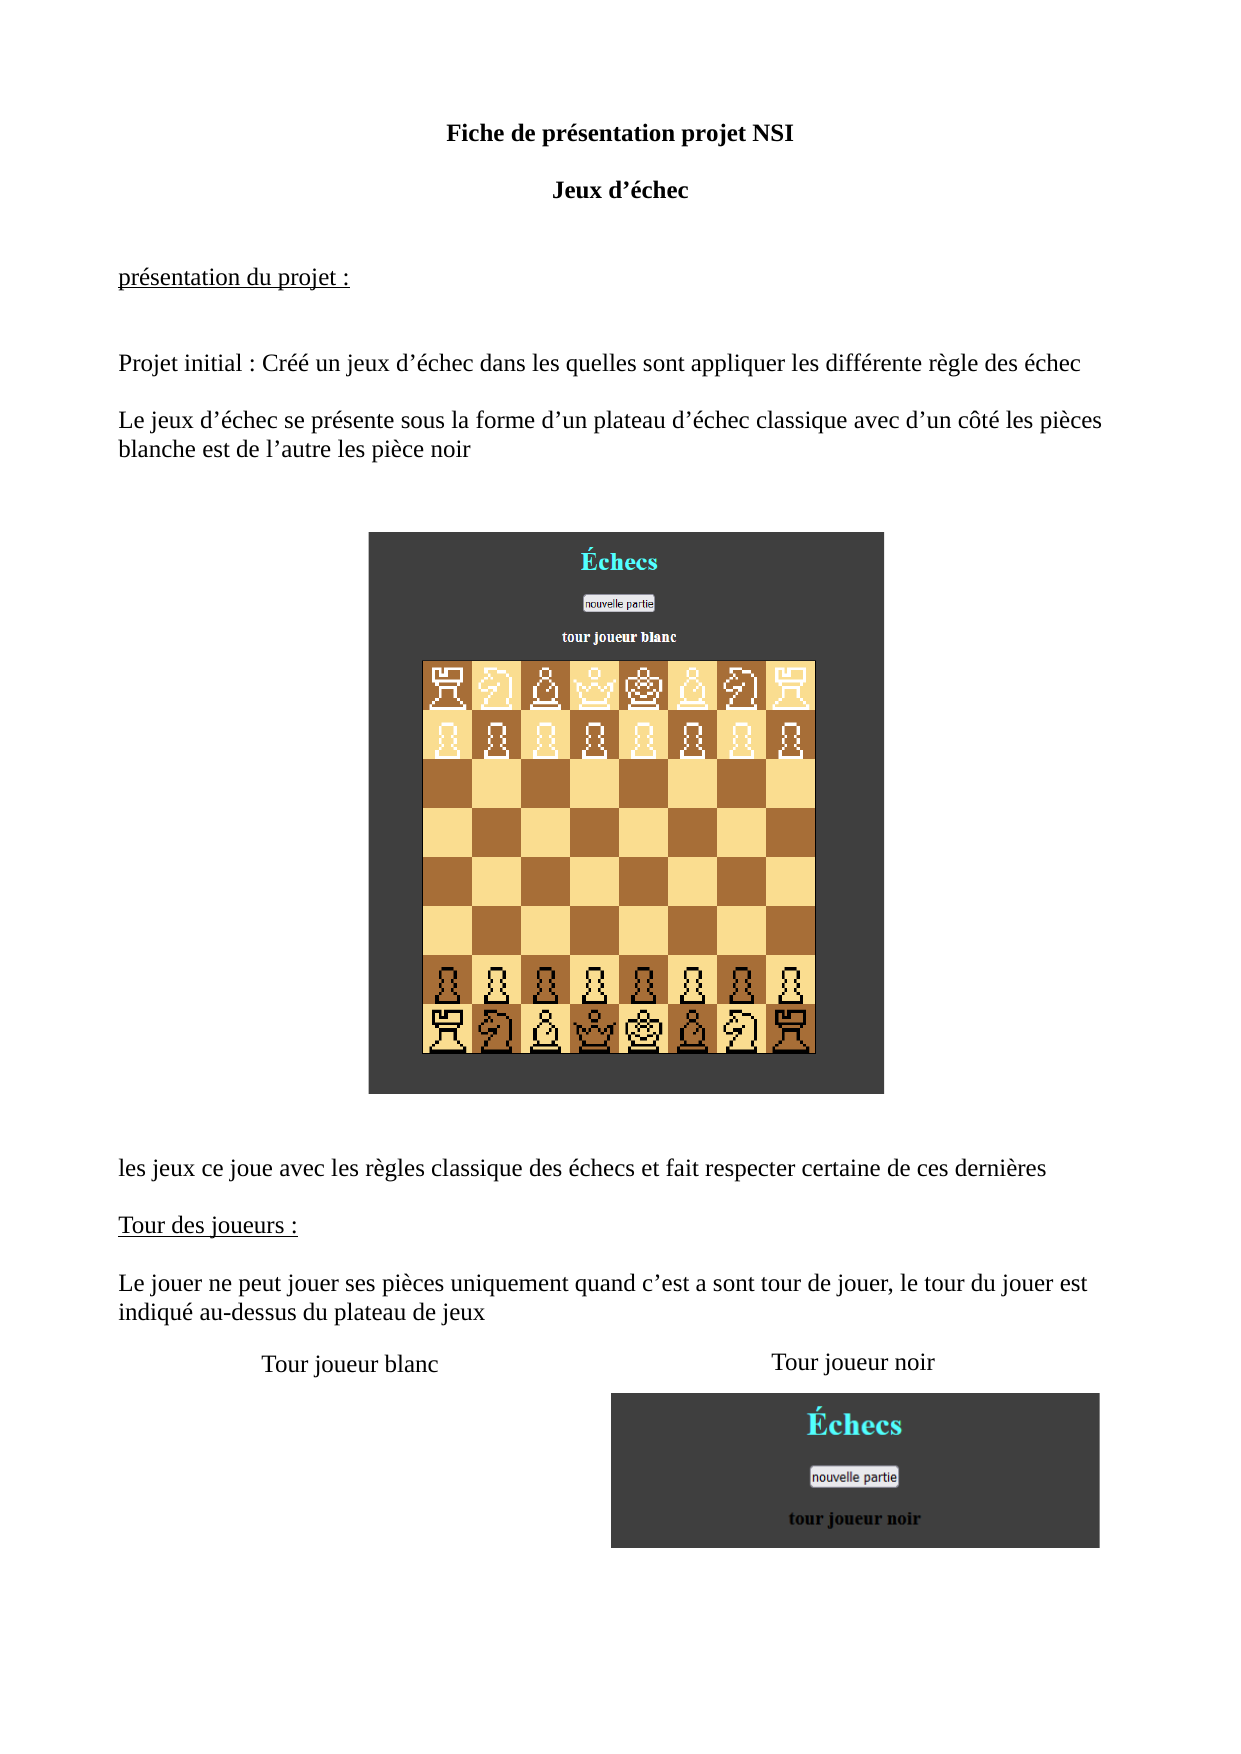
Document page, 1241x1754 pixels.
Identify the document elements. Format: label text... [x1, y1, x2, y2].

picture [368, 532, 885, 1094]
text Le jeux d’échec se présente sous la forme d’un plateau d’échec classique avec d’un côté les pièces blanche est de l’autre les pièce noir [118, 406, 1122, 463]
text Jeux d’échec [118, 176, 1122, 204]
text présentation du projet : [118, 262, 1122, 291]
text Projet initial : Créé un jeux d’échec dans les quelles sont appliquer les différente règle des échec [118, 348, 1122, 377]
text Fiche de présentation projet NSI [118, 118, 1122, 147]
text les jeux ce joue avec les règles classique des échecs et fait respecter certaine de ces dernières [118, 1153, 1122, 1182]
picture [611, 1393, 1100, 1548]
text Le jouer ne peut jouer ses pièces uniquement quand c’est a sont tour de jouer, le tour du jouer est indiqué au-dessus du plateau de jeux [118, 1268, 1122, 1326]
text Tour des joueurs : [118, 1211, 1122, 1239]
